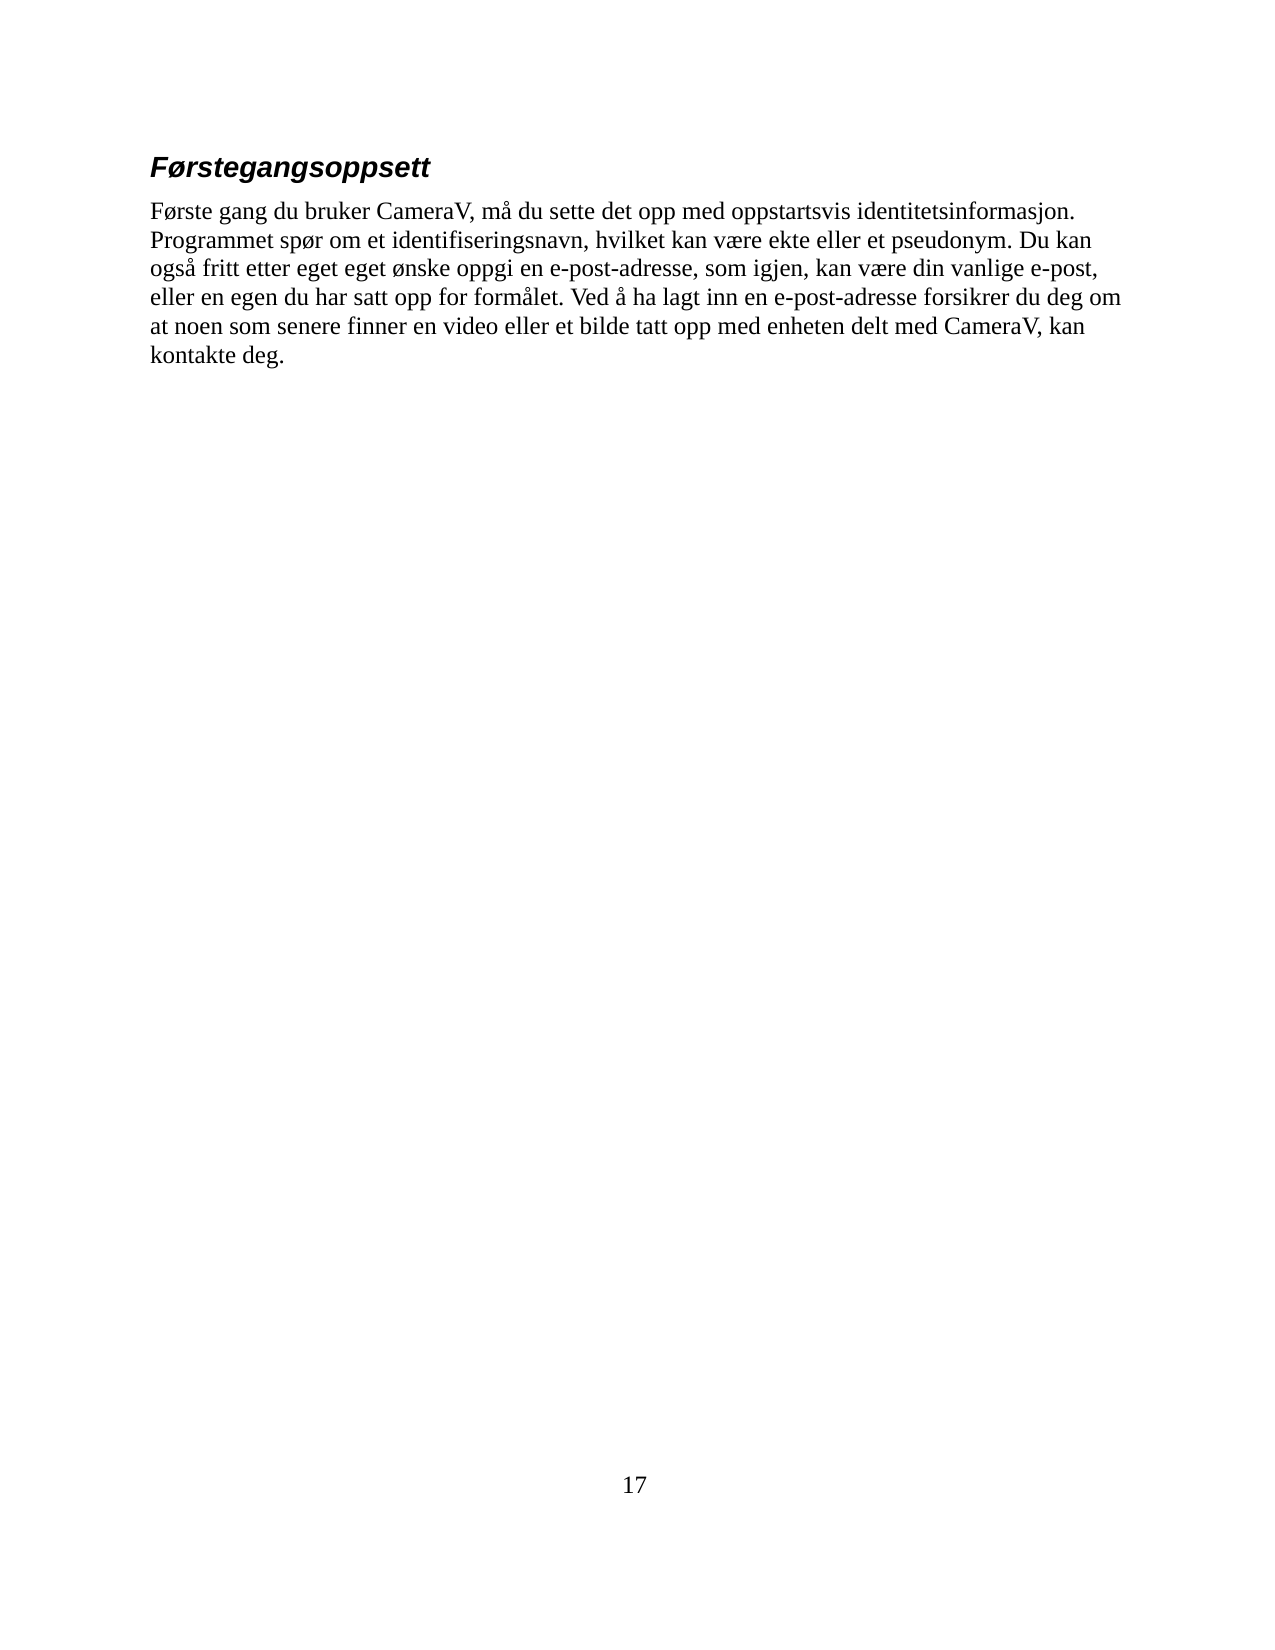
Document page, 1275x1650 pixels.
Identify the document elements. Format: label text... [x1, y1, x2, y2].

text Første gang du bruker CameraV, må du sette det opp med oppstartsvis identitetsinformasjon. Programmet spør om et identifiseringsnavn, hvilket kan være ekte eller et pseudonym. Du kan også fritt etter eget eget ønske oppgi en e-post-adresse, som igjen, kan være din vanlige e-post, eller en egen du har satt opp for formålet. Ved å ha lagt inn en e-post-adresse forsikrer du deg om at noen som senere finner en video eller et bilde tatt opp med enheten delt med CameraV, kan kontakte deg. [150, 196, 1125, 368]
subtitle Førstegangsoppsett [150, 150, 1125, 183]
